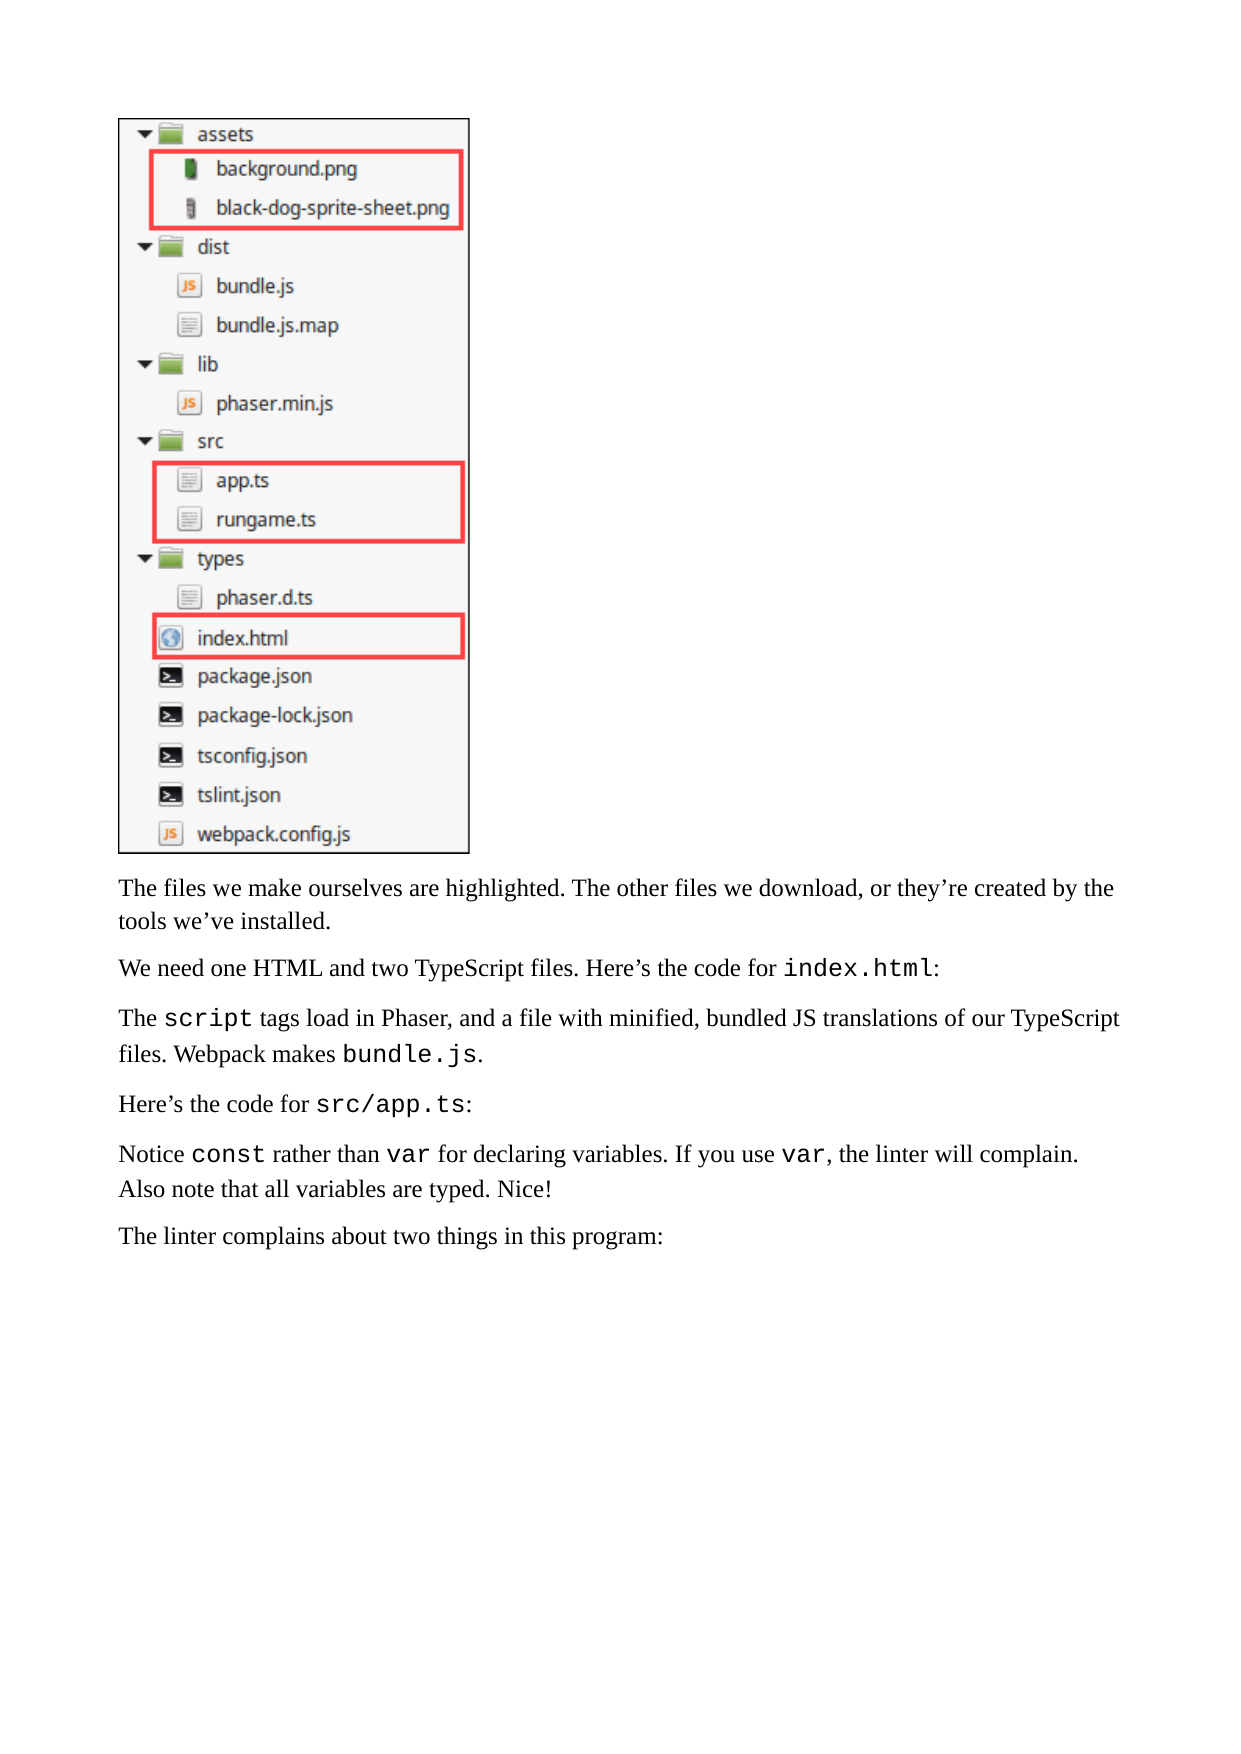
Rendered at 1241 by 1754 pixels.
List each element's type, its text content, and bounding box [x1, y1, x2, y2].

text The files we make ourselves are highlighted. The other files we download, or they’re created by the tools we’ve installed. [118, 873, 1122, 935]
text Notice const rather than var for declaring variables. If you use var, the linter will complain. Also note that all variables are typed. Nice! [118, 1139, 1122, 1202]
picture [118, 118, 470, 854]
text We need one HTML and two TypeScript files. Here’s the code for index.html: [118, 953, 1122, 984]
text The linter complains about two things in this program: [118, 1221, 1122, 1250]
text The script tags load in Phaser, and a file with minified, bundled JS translations of our TypeScript files. Webpack makes bundle.js. [118, 1003, 1122, 1069]
text Here’s the code for src/app.ts: [118, 1089, 1122, 1119]
